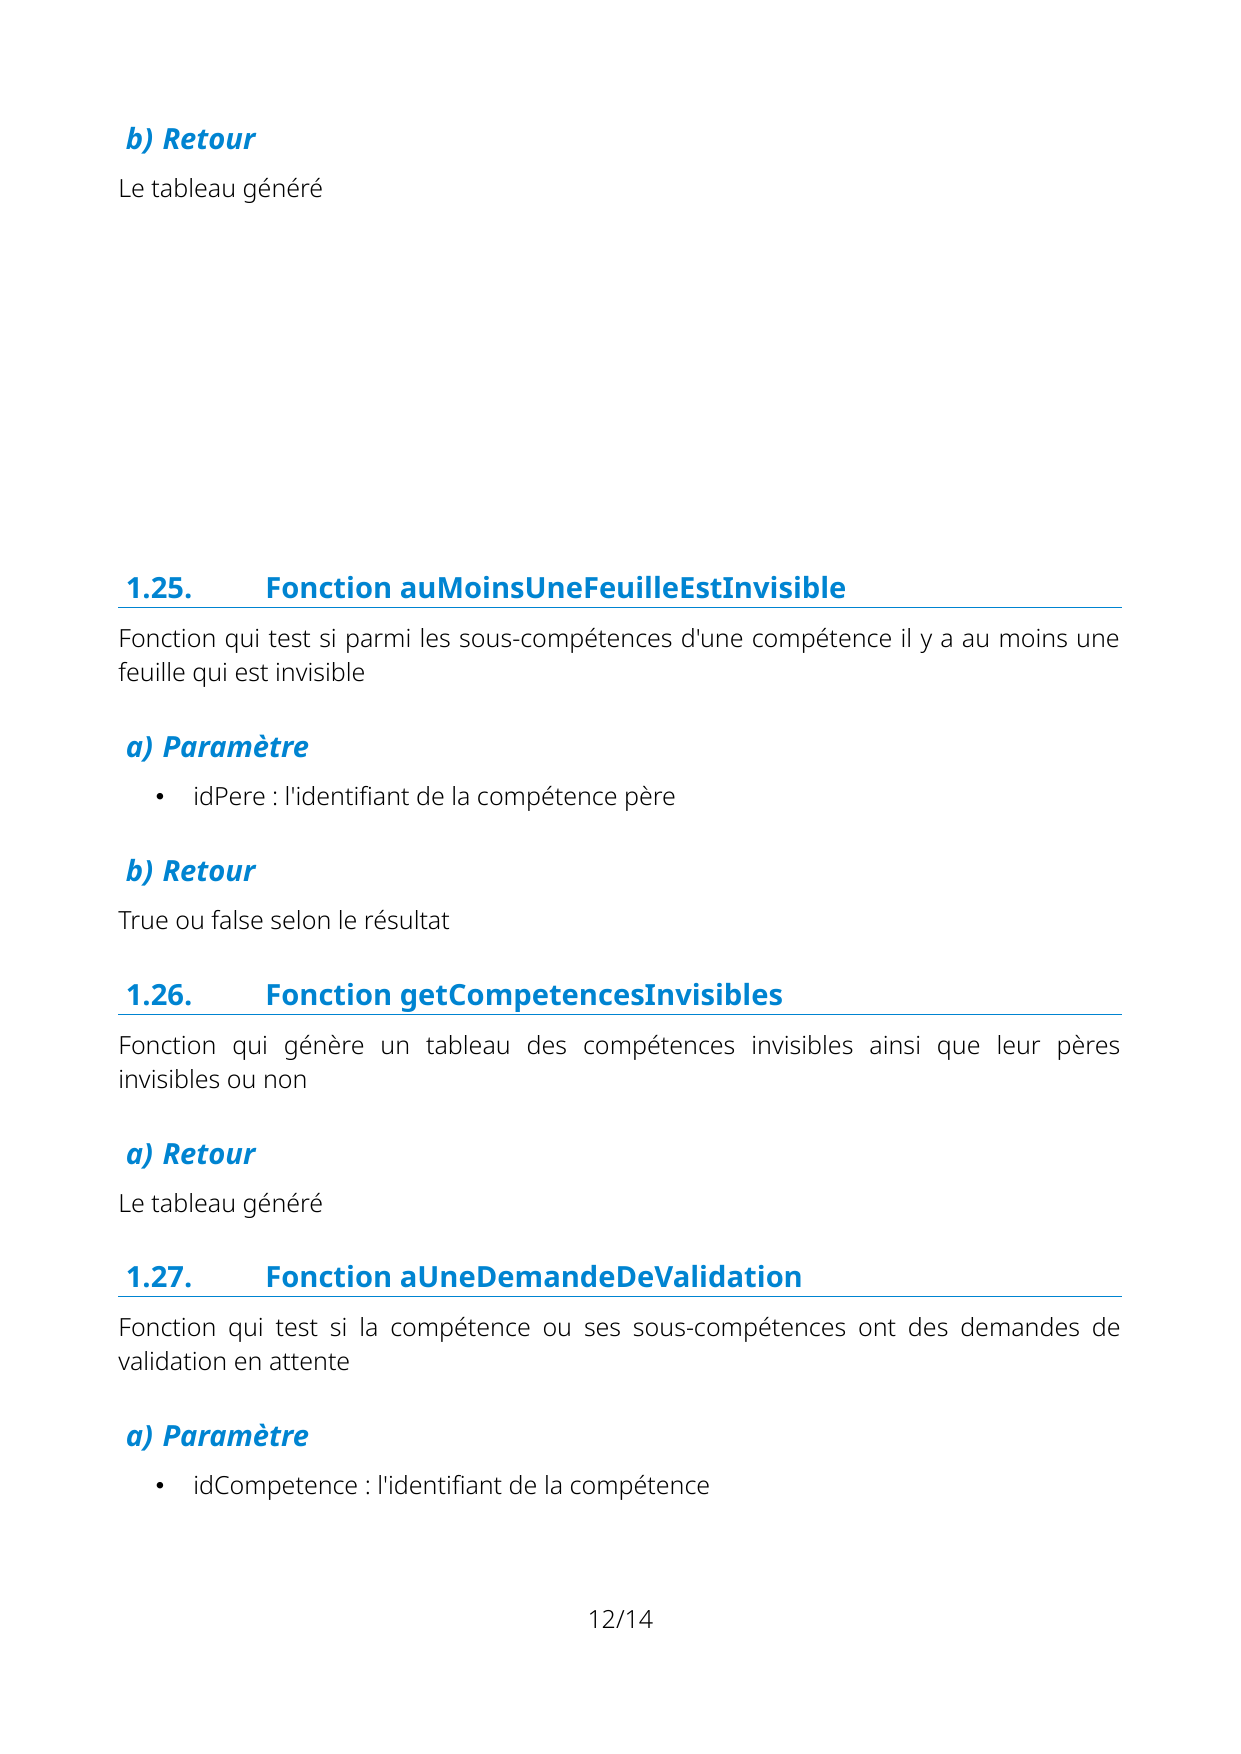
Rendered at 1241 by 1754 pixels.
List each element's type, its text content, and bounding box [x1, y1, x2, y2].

subtitle Paramètre [89, 1416, 1122, 1455]
subtitle Fonction getCompetencesInvisibles [118, 974, 1122, 1014]
subtitle Retour [89, 1133, 1122, 1173]
list idPere : l'identifiant de la compétence père [156, 779, 1122, 813]
text Fonction qui test si la compétence ou ses sous-compétences ont des demandes de validation en attente [118, 1310, 1122, 1378]
subtitle Retour [89, 850, 1122, 890]
list idCompetence : l'identifiant de la compétence [156, 1468, 1122, 1502]
text Fonction qui test si parmi les sous-compétences d'une compétence il y a au moins une feuille qui est invisible [118, 621, 1122, 689]
text Fonction qui génère un tableau des compétences invisibles ainsi que leur pères invisibles ou non [118, 1027, 1122, 1096]
subtitle Paramètre [89, 727, 1122, 766]
subtitle Fonction auMoinsUneFeuilleEstInvisible [118, 568, 1122, 607]
text Le tableau généré [118, 1185, 1122, 1219]
text Le tableau généré [118, 170, 1122, 204]
text True ou false selon le résultat [118, 903, 1122, 937]
subtitle Retour [89, 118, 1122, 158]
subtitle Fonction aUneDemandeDeValidation [118, 1257, 1122, 1296]
